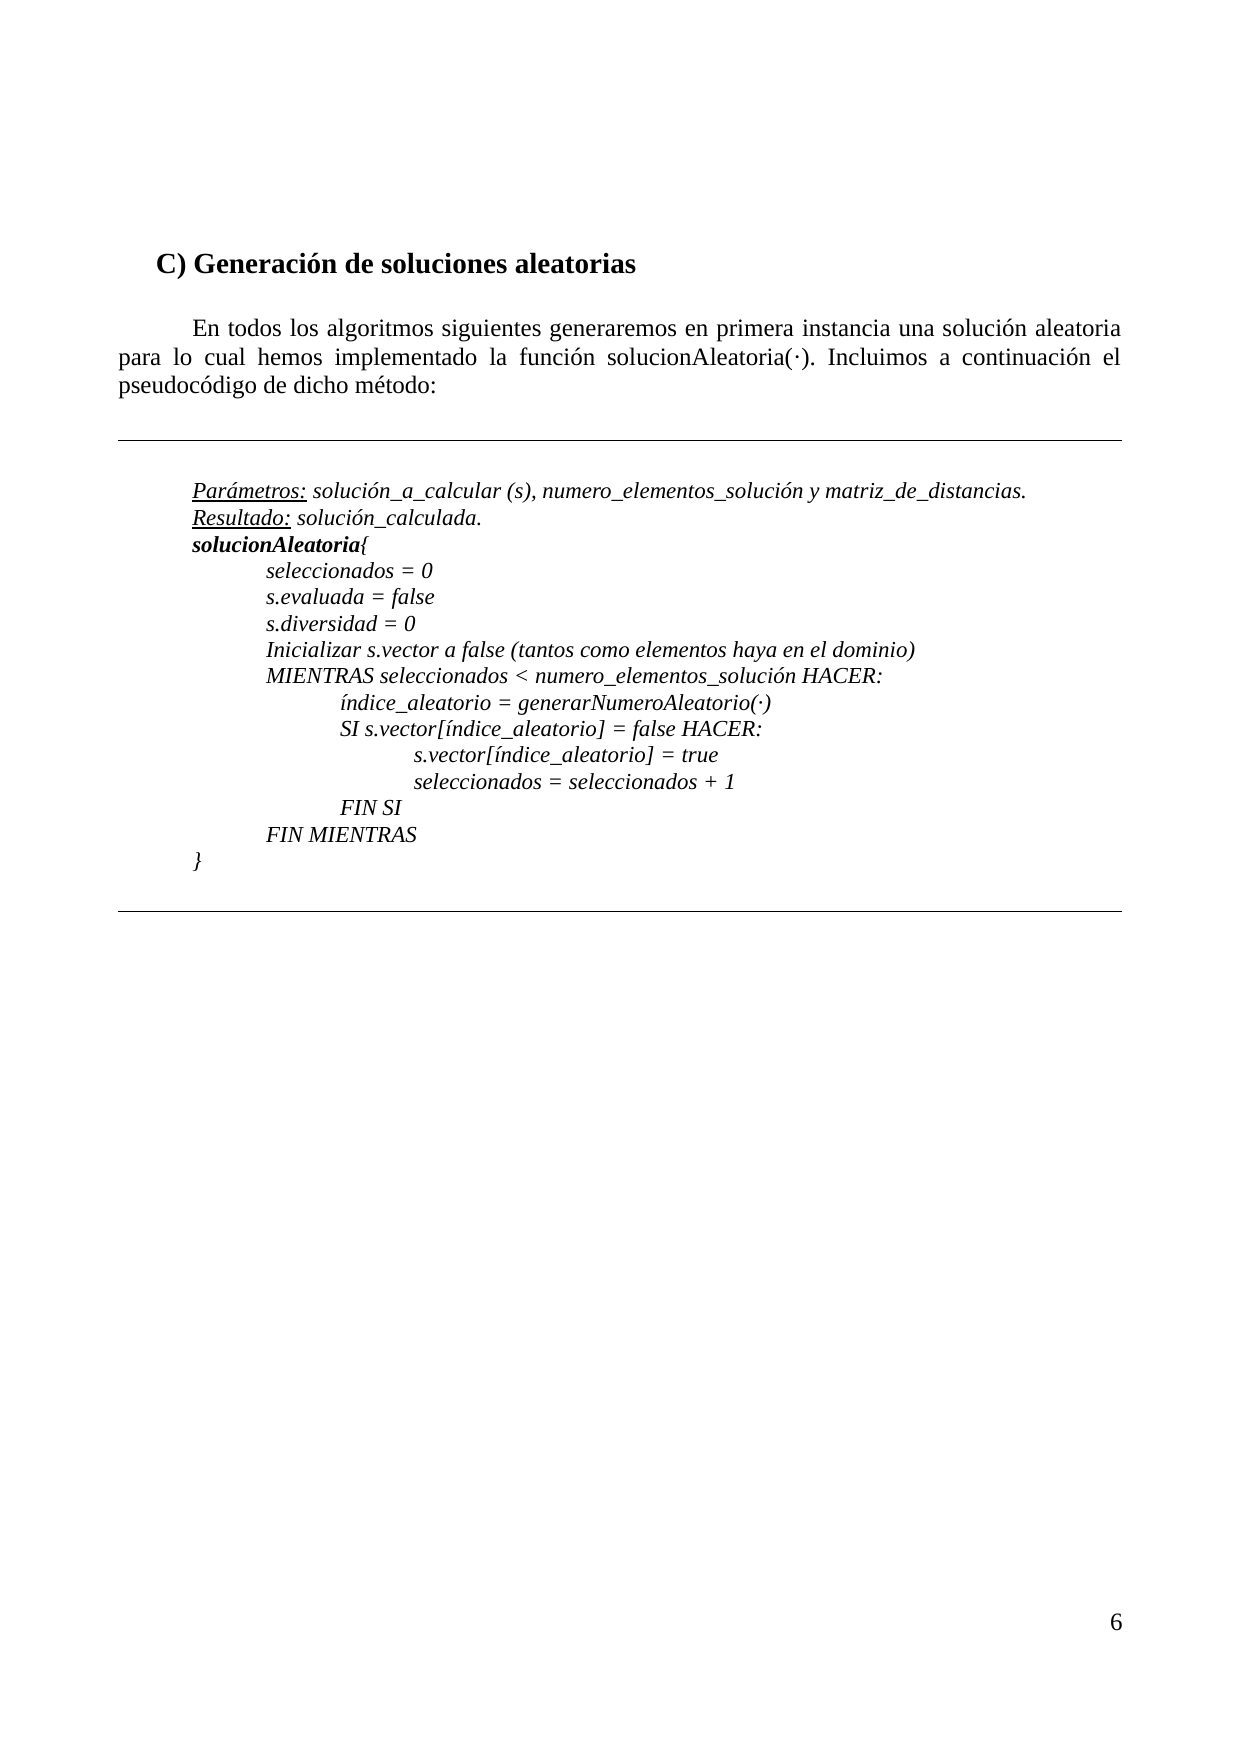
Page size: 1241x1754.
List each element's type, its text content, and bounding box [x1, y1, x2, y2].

text índice_aleatorio = generarNumeroAleatorio(·) [118, 689, 1122, 715]
list Generación de soluciones aleatorias [156, 246, 1122, 279]
text Inicializar s.vector a false (tantos como elementos haya en el dominio) [118, 636, 1122, 662]
text seleccionados = 0 [118, 557, 1122, 583]
text Resultado: solución_calculada. [118, 504, 1122, 531]
text FIN MIENTRAS [118, 821, 1122, 847]
text s.diversidad = 0 [118, 610, 1122, 636]
text s.vector[índice_aleatorio] = true [118, 742, 1122, 768]
text Parámetros: solución_a_calcular (s), numero_elementos_solución y matriz_de_distancias. [118, 476, 1122, 504]
text seleccionados = seleccionados + 1 [118, 768, 1122, 794]
text solucionAleatoria{ [118, 531, 1122, 557]
text MIENTRAS seleccionados < numero_elementos_solución HACER: [118, 662, 1122, 689]
text SI s.vector[índice_aleatorio] = false HACER: [118, 715, 1122, 742]
text } [118, 847, 1122, 873]
text s.evaluada = false [118, 583, 1122, 610]
text En todos los algoritmos siguientes generaremos en primera instancia una solución aleatoria para lo cual hemos implementado la función solucionAleatoria(·). Incluimos a continuación el pseudocódigo de dicho método: [118, 313, 1122, 399]
text FIN SI [118, 794, 1122, 821]
